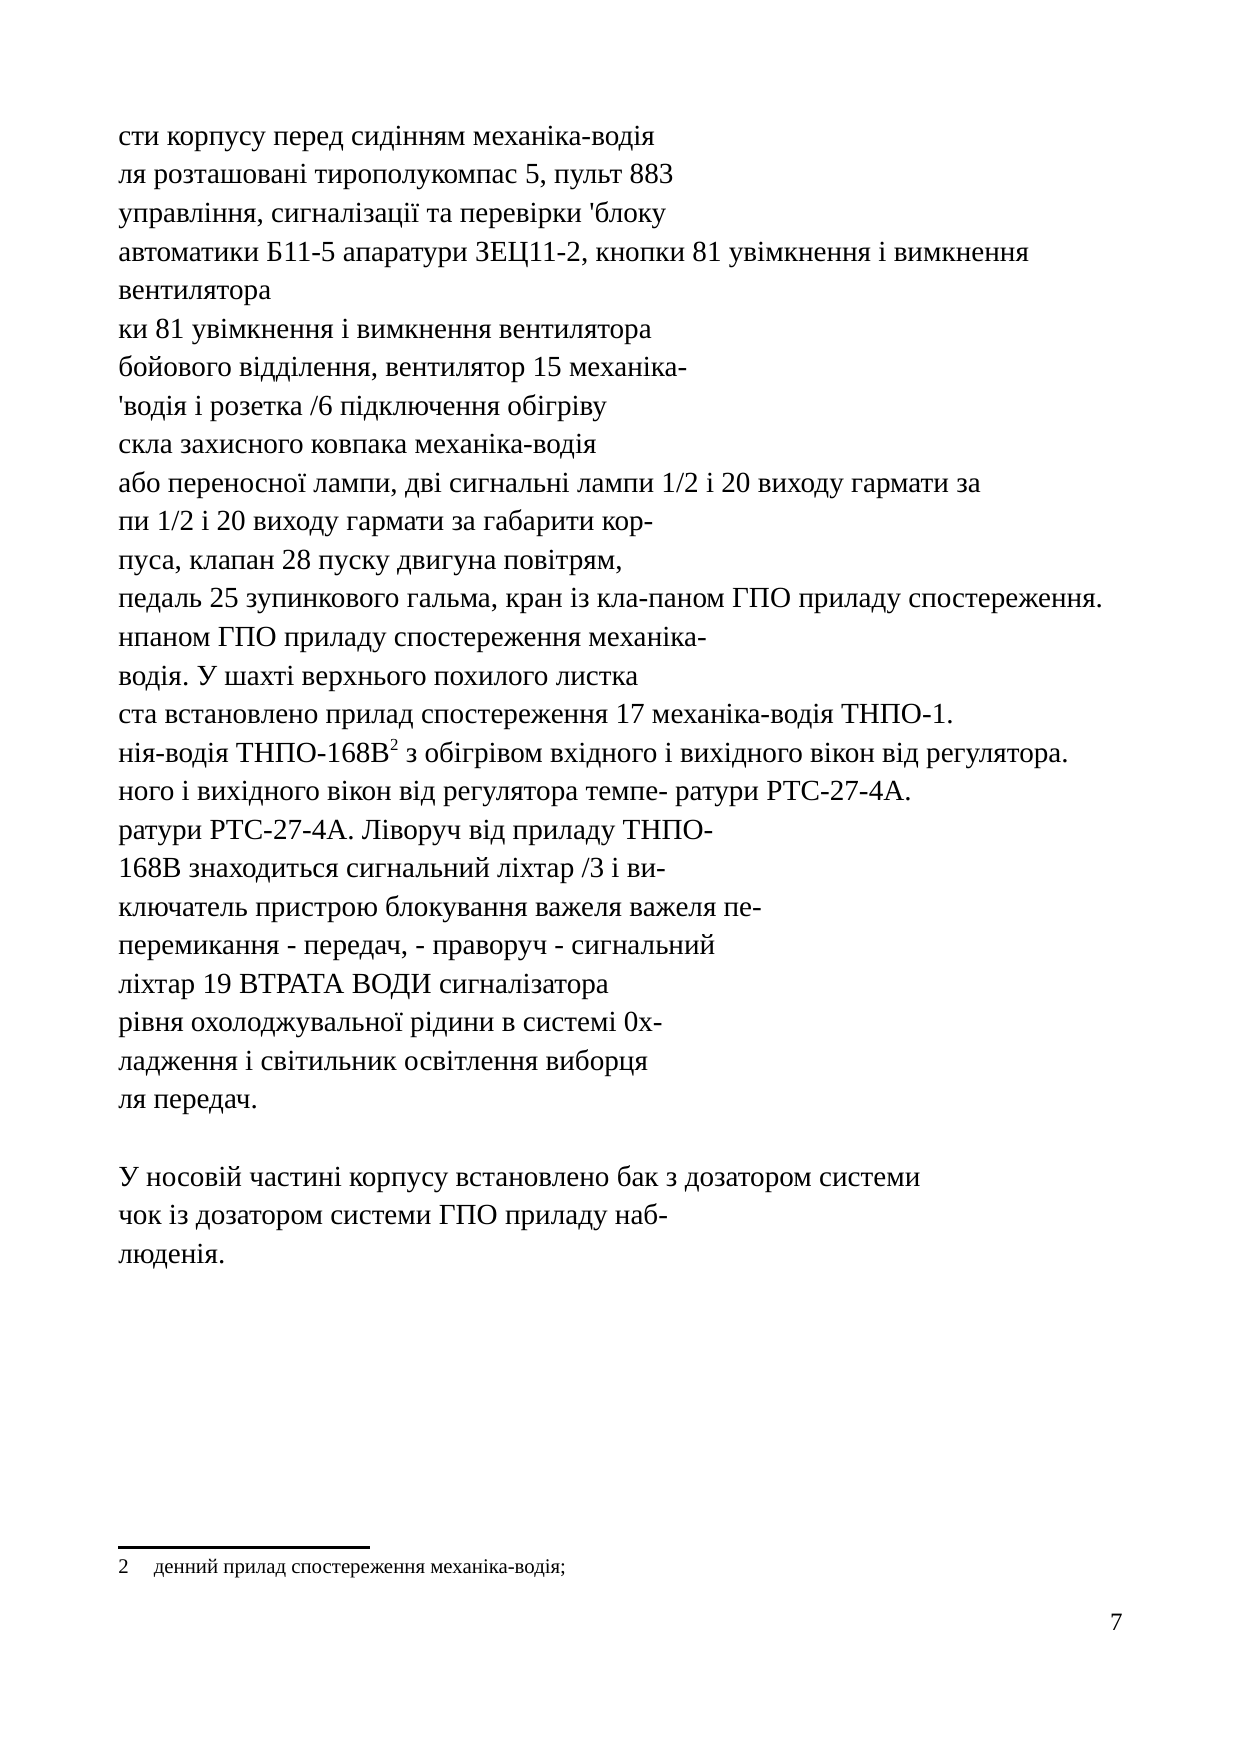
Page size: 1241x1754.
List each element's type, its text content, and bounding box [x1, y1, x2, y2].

text денний прилад спостереження механіка-водія; [118, 1553, 1122, 1578]
text сти корпусу перед сидінням механіка-водія ля розташовані тирополукомпас 5, пульт 883 управління, сигналізації та перевірки 'блоку автоматики Б11-5 апаратури ЗЕЦ11-2, кнопки 81 увімкнення і вимкнення вентилятора ки 81 увімкнення і вимкнення вентилятора бойового відділення, вентилятор 15 механіка- 'водія і розетка /6 підключення обігріву скла захисного ковпака механіка-водія або переносної лампи, дві сигнальні лампи 1/2 і 20 виходу гармати за пи 1/2 і 20 виходу гармати за габарити кор- пуса, клапан 28 пуску двигуна повітрям, педаль 25 зупинкового гальма, кран із кла-паном ГПО приладу спостереження. нпаном ГПО приладу спостереження механіка- водія. У шахті верхнього похилого листка ста встановлено прилад спостереження 17 механіка-водія ТНПО-1. нія-водія ТНПО-168В з обігрівом вхідного і вихідного вікон від регулятора. ного і вихідного вікон від регулятора темпе- ратури РТС-27-4А. ратури РТС-27-4А. Ліворуч від приладу ТНПО- 168В знаходиться сигнальний ліхтар /3 і ви- ключатель пристрою блокування важеля важеля пе- перемикання - передач, - праворуч - сигнальний ліхтар 19 ВТРАТА ВОДИ сигналізатора рівня охолоджувальної рідини в системі 0х- ладження і світильник освітлення виборця ля передач. У носовій частині корпусу встановлено бак з дозатором системи чок із дозатором системи ГПО приладу наб- люденія. [118, 118, 1122, 1269]
